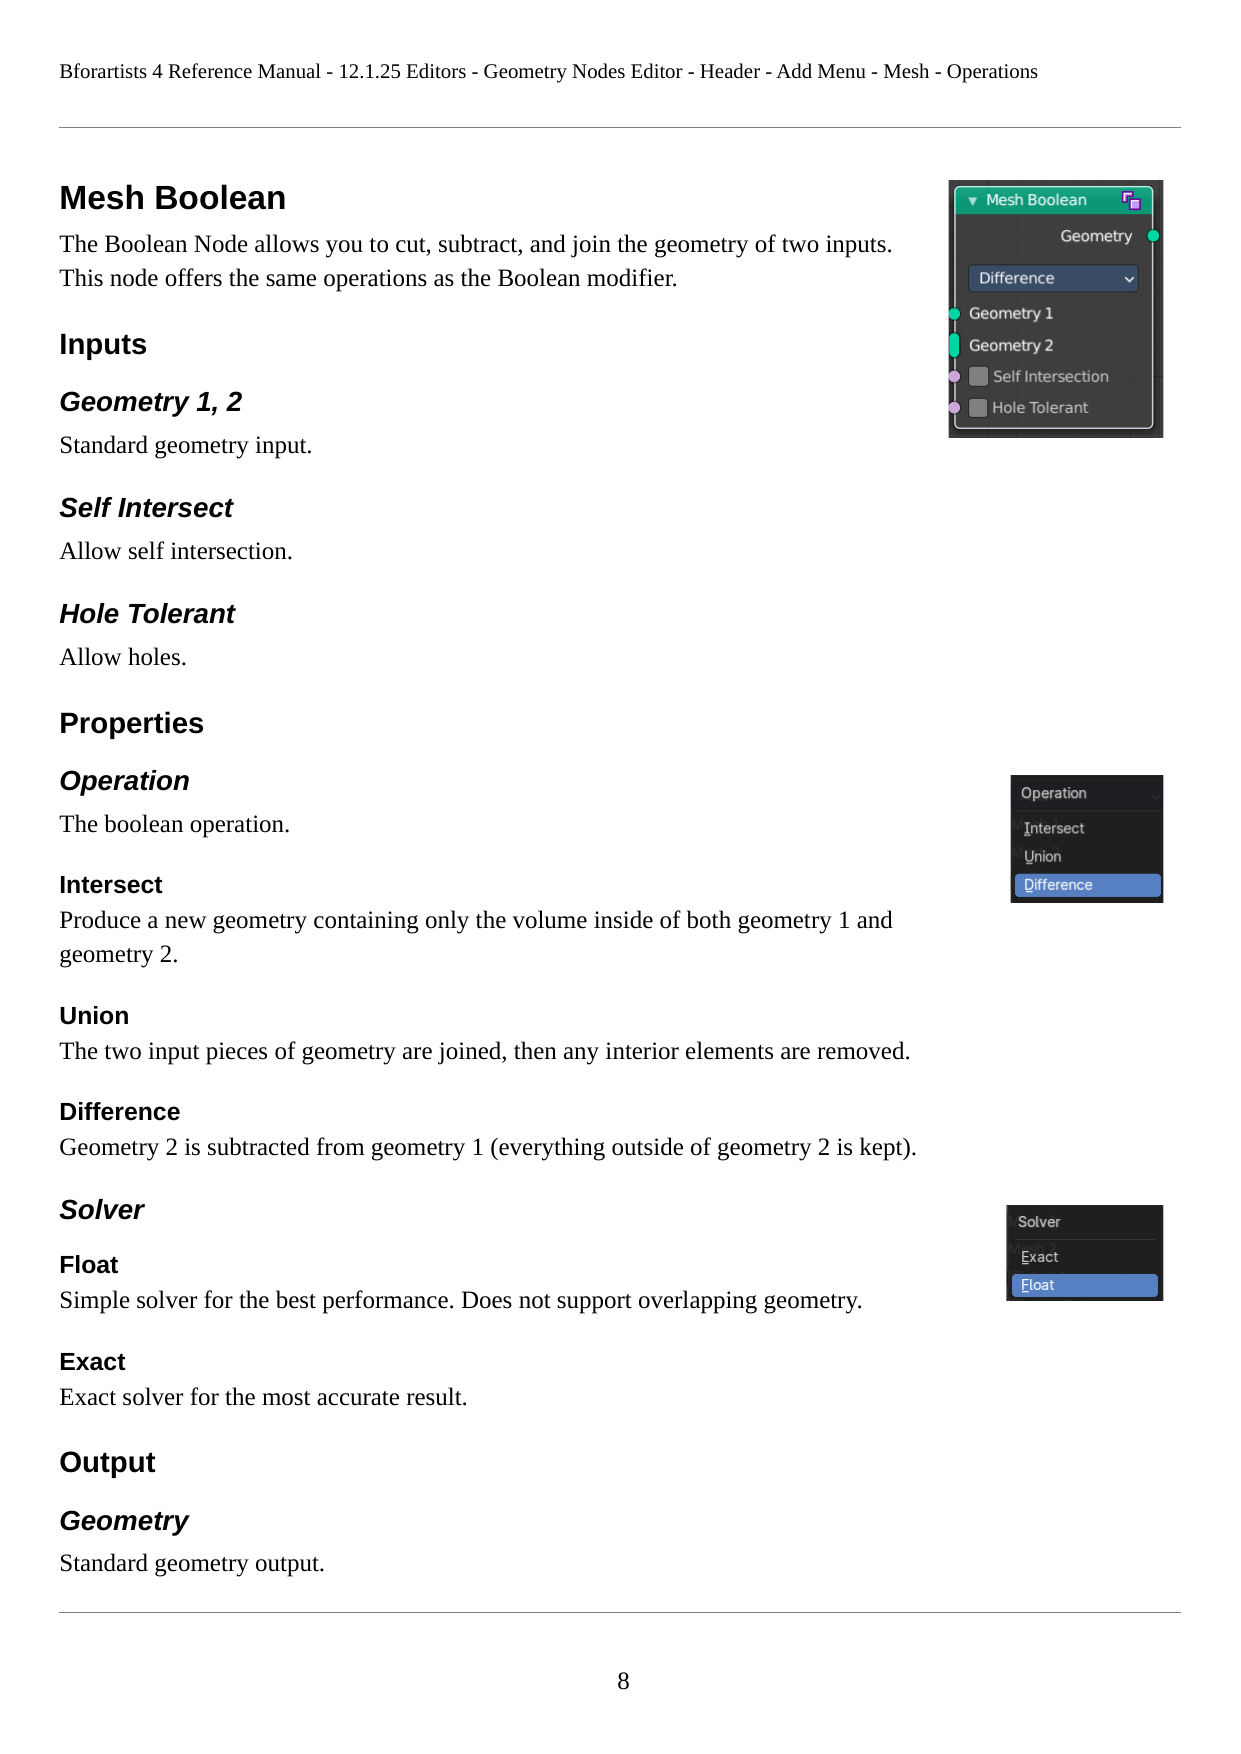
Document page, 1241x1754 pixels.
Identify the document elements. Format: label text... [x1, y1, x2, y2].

subtitle Mesh Boolean [59, 178, 1181, 216]
subtitle [1164, 870, 1181, 899]
text Allow holes. [59, 642, 1181, 671]
subtitle Output [59, 1445, 1181, 1479]
subtitle Exact [59, 1347, 1181, 1376]
subtitle Self Intersect [59, 492, 1181, 523]
text Standard geometry output. [59, 1548, 1181, 1577]
text Standard geometry input. [59, 430, 1181, 459]
subtitle Properties [59, 706, 1181, 739]
text [1164, 809, 1181, 837]
subtitle Inputs [59, 327, 948, 361]
text The Boolean Node allows you to cut, subtract, and join the geometry of two inputs. This node offers the same operations as the Boolean modifier. [59, 229, 948, 292]
subtitle Solver [59, 1194, 1181, 1226]
subtitle Geometry [59, 1504, 1181, 1536]
subtitle Union [59, 1001, 1181, 1029]
subtitle [1164, 1251, 1181, 1279]
subtitle Intersect [59, 870, 1010, 899]
picture [948, 180, 1164, 438]
text The two input pieces of geometry are joined, then any interior elements are removed. [59, 1036, 1181, 1064]
subtitle Float [59, 1251, 1006, 1279]
picture [1010, 775, 1164, 903]
text Exact solver for the most accurate result. [59, 1382, 1181, 1411]
subtitle Hole Tolerant [59, 597, 1181, 629]
subtitle Difference [59, 1097, 1181, 1126]
text Allow self intersection. [59, 536, 1181, 565]
subtitle Operation [59, 764, 1181, 796]
text Produce a new geometry containing only the volume inside of both geometry 1 and geometry 2. [59, 905, 1181, 968]
text Geometry 2 is subtracted from geometry 1 (everything outside of geometry 2 is kept). [59, 1132, 1181, 1161]
picture [1006, 1205, 1164, 1301]
text The boolean operation. [59, 809, 1010, 837]
text Simple solver for the best performance. Does not support overlapping geometry. [59, 1285, 1181, 1314]
subtitle [1164, 327, 1181, 361]
subtitle Geometry 1, 2 [59, 386, 948, 417]
subtitle [1164, 386, 1181, 417]
